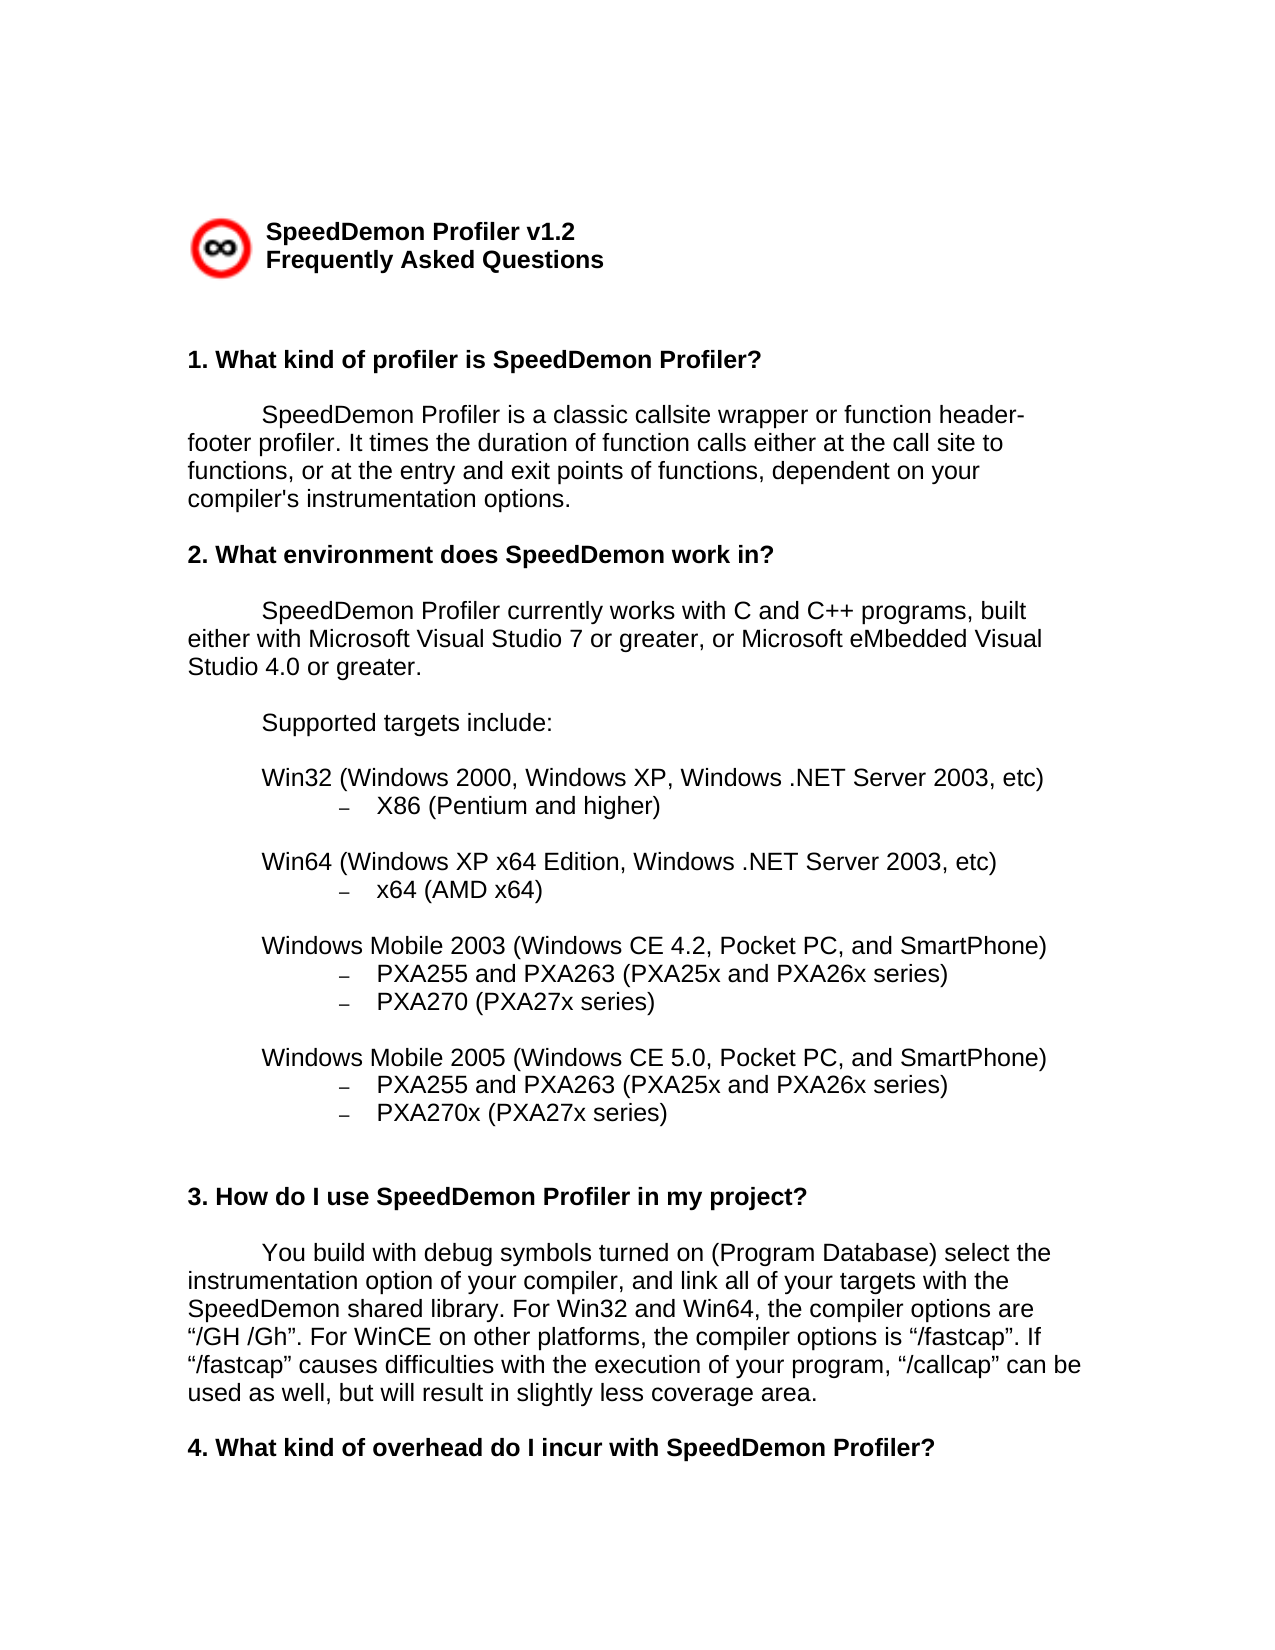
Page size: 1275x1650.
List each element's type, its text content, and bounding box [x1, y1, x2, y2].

list PXA255 and PXA263 (PXA25x and PXA26x series) [339, 959, 1087, 987]
text Windows Mobile 2003 (Windows CE 4.2, Pocket PC, and SmartPhone) [187, 932, 1087, 959]
text SpeedDemon Profiler is a classic callsite wrapper or function header-footer profiler. It times the duration of function calls either at the call site to functions, or at the entry and exit points of functions, dependent on your compiler's instrumentation options. [187, 401, 1087, 513]
text 1. What kind of profiler is SpeedDemon Profiler? [187, 345, 1087, 373]
text Win64 (Windows XP x64 Edition, Windows .NET Server 2003, etc) [187, 848, 1087, 876]
picture [187, 215, 255, 283]
text SpeedDemon Profiler currently works with C and C++ programs, built either with Microsoft Visual Studio 7 or greater, or Microsoft eMbedded Visual Studio 4.0 or greater. [187, 597, 1087, 680]
list PXA270 (PXA27x series) [339, 987, 1087, 1015]
text Frequently Asked Questions [266, 246, 615, 273]
list X86 (Pentium and higher) [339, 792, 1087, 820]
text You build with debug symbols turned on (Program Database) select the instrumentation option of your compiler, and link all of your targets with the SpeedDemon shared library. For Win32 and Win64, the compiler options are “/GH /Gh”. For WinCE on other platforms, the compiler options is “/fastcap”. If “/fastcap” causes difficulties with the execution of your program, “/callcap” can be used as well, but will result in slightly less coverage area. [187, 1239, 1087, 1406]
list x64 (AMD x64) [339, 876, 1087, 904]
text Supported targets include: [187, 708, 1087, 736]
list PXA255 and PXA263 (PXA25x and PXA26x series) [339, 1071, 1087, 1099]
text Win32 (Windows 2000, Windows XP, Windows .NET Server 2003, etc) [187, 764, 1087, 792]
text SpeedDemon Profiler v1.2 [266, 218, 615, 246]
text 3. How do I use SpeedDemon Profiler in my project? [187, 1183, 1087, 1211]
list PXA270x (PXA27x series) [339, 1099, 1087, 1127]
text Windows Mobile 2005 (Windows CE 5.0, Pocket PC, and SmartPhone) [187, 1043, 1087, 1071]
text 2. What environment does SpeedDemon work in? [187, 541, 1087, 569]
text 4. What kind of overhead do I incur with SpeedDemon Profiler? [187, 1434, 1087, 1462]
